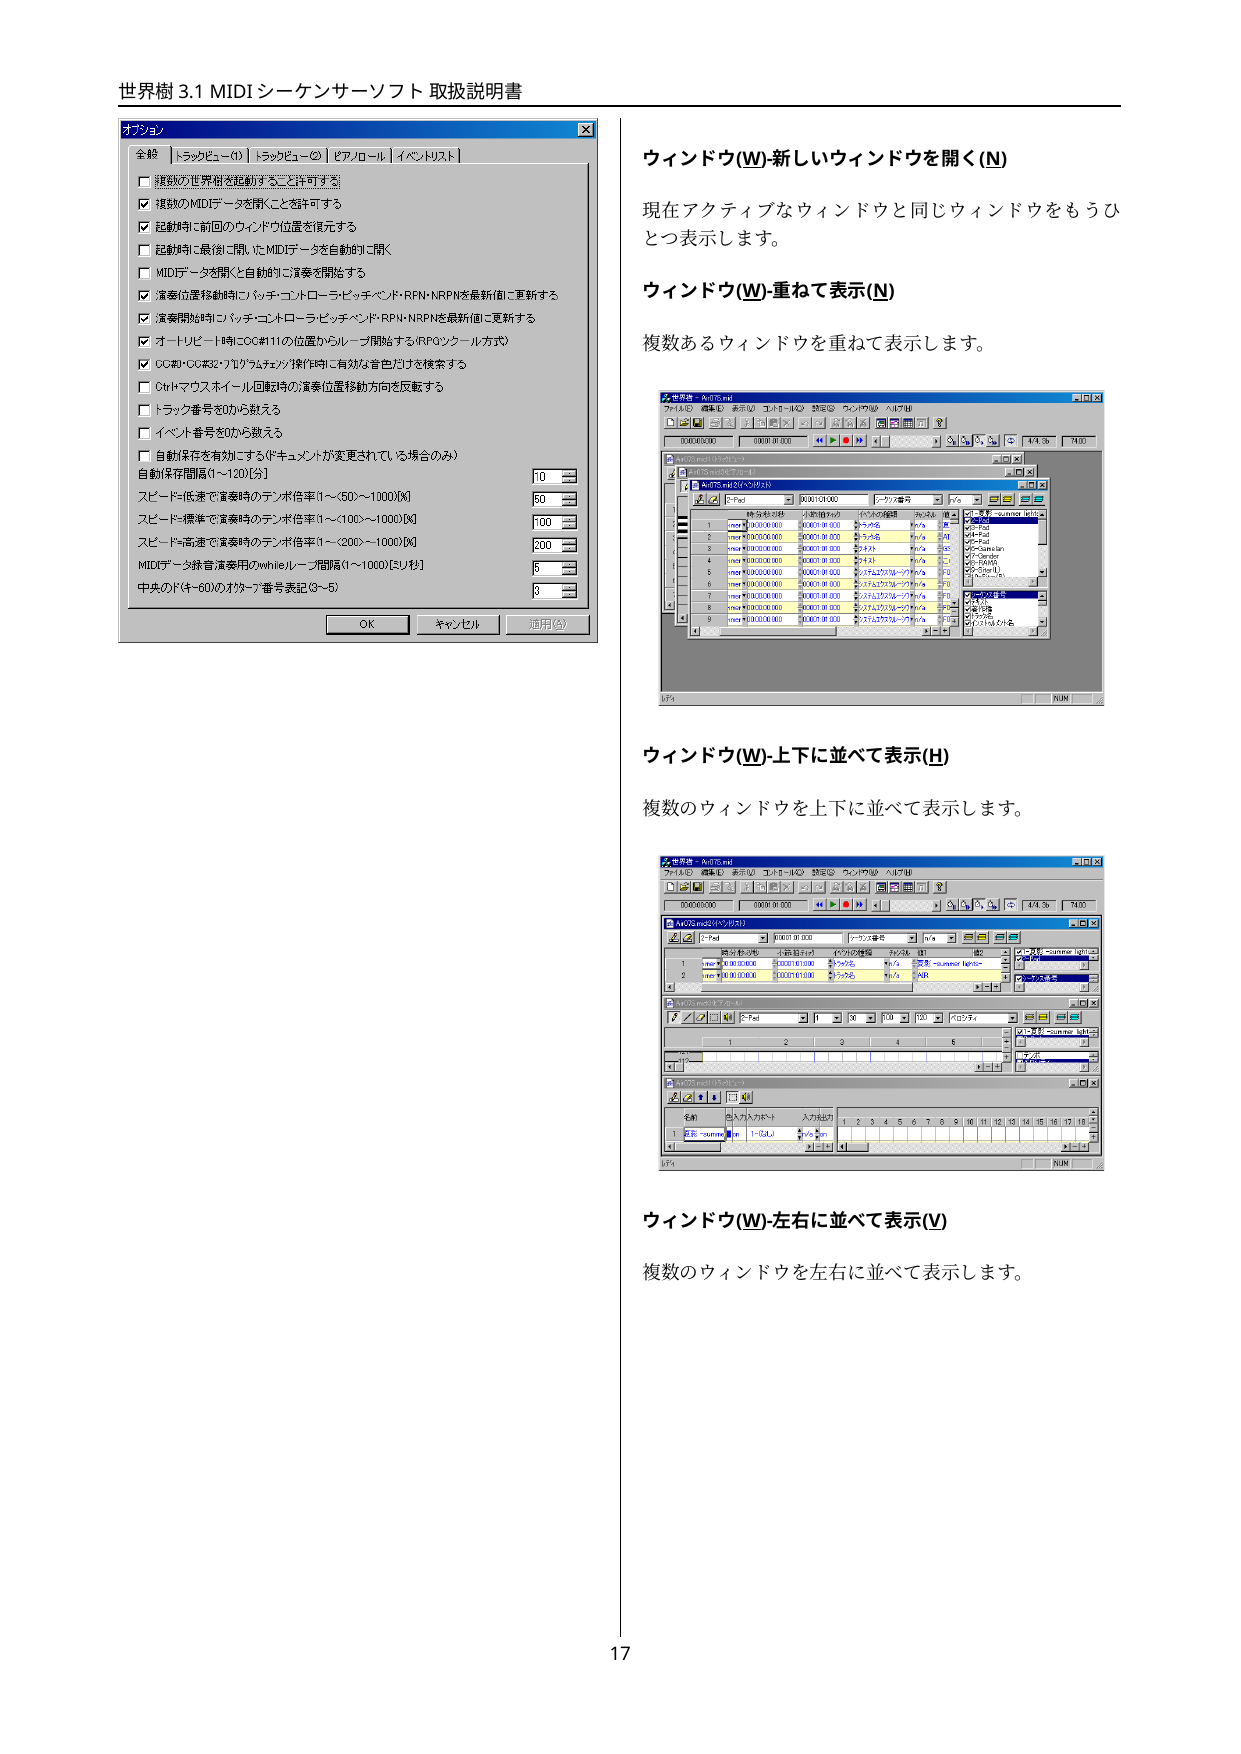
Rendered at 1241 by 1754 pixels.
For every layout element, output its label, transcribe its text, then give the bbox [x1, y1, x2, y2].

text 複数のウィンドウを左右に並べて表示します。 [642, 1258, 1122, 1285]
picture [118, 118, 598, 643]
text ウィンドウ(W)-重ねて表示(N) [642, 276, 1122, 303]
text 複数あるウィンドウを重ねて表示します。 [642, 328, 1122, 356]
text ウィンドウ(W)-上下に並べて表示(H) [642, 741, 1122, 768]
text 現在アクティブなウィンドウと同じウィンドウをもうひとつ表示します。 [642, 196, 1122, 250]
picture [658, 390, 1105, 706]
picture [658, 855, 1105, 1171]
text ウィンドウ(W)-新しいウィンドウを開く(N) [642, 144, 1122, 171]
text ウィンドウ(W)-左右に並べて表示(V) [642, 1205, 1122, 1233]
text 複数のウィンドウを上下に並べて表示します。 [642, 793, 1122, 820]
